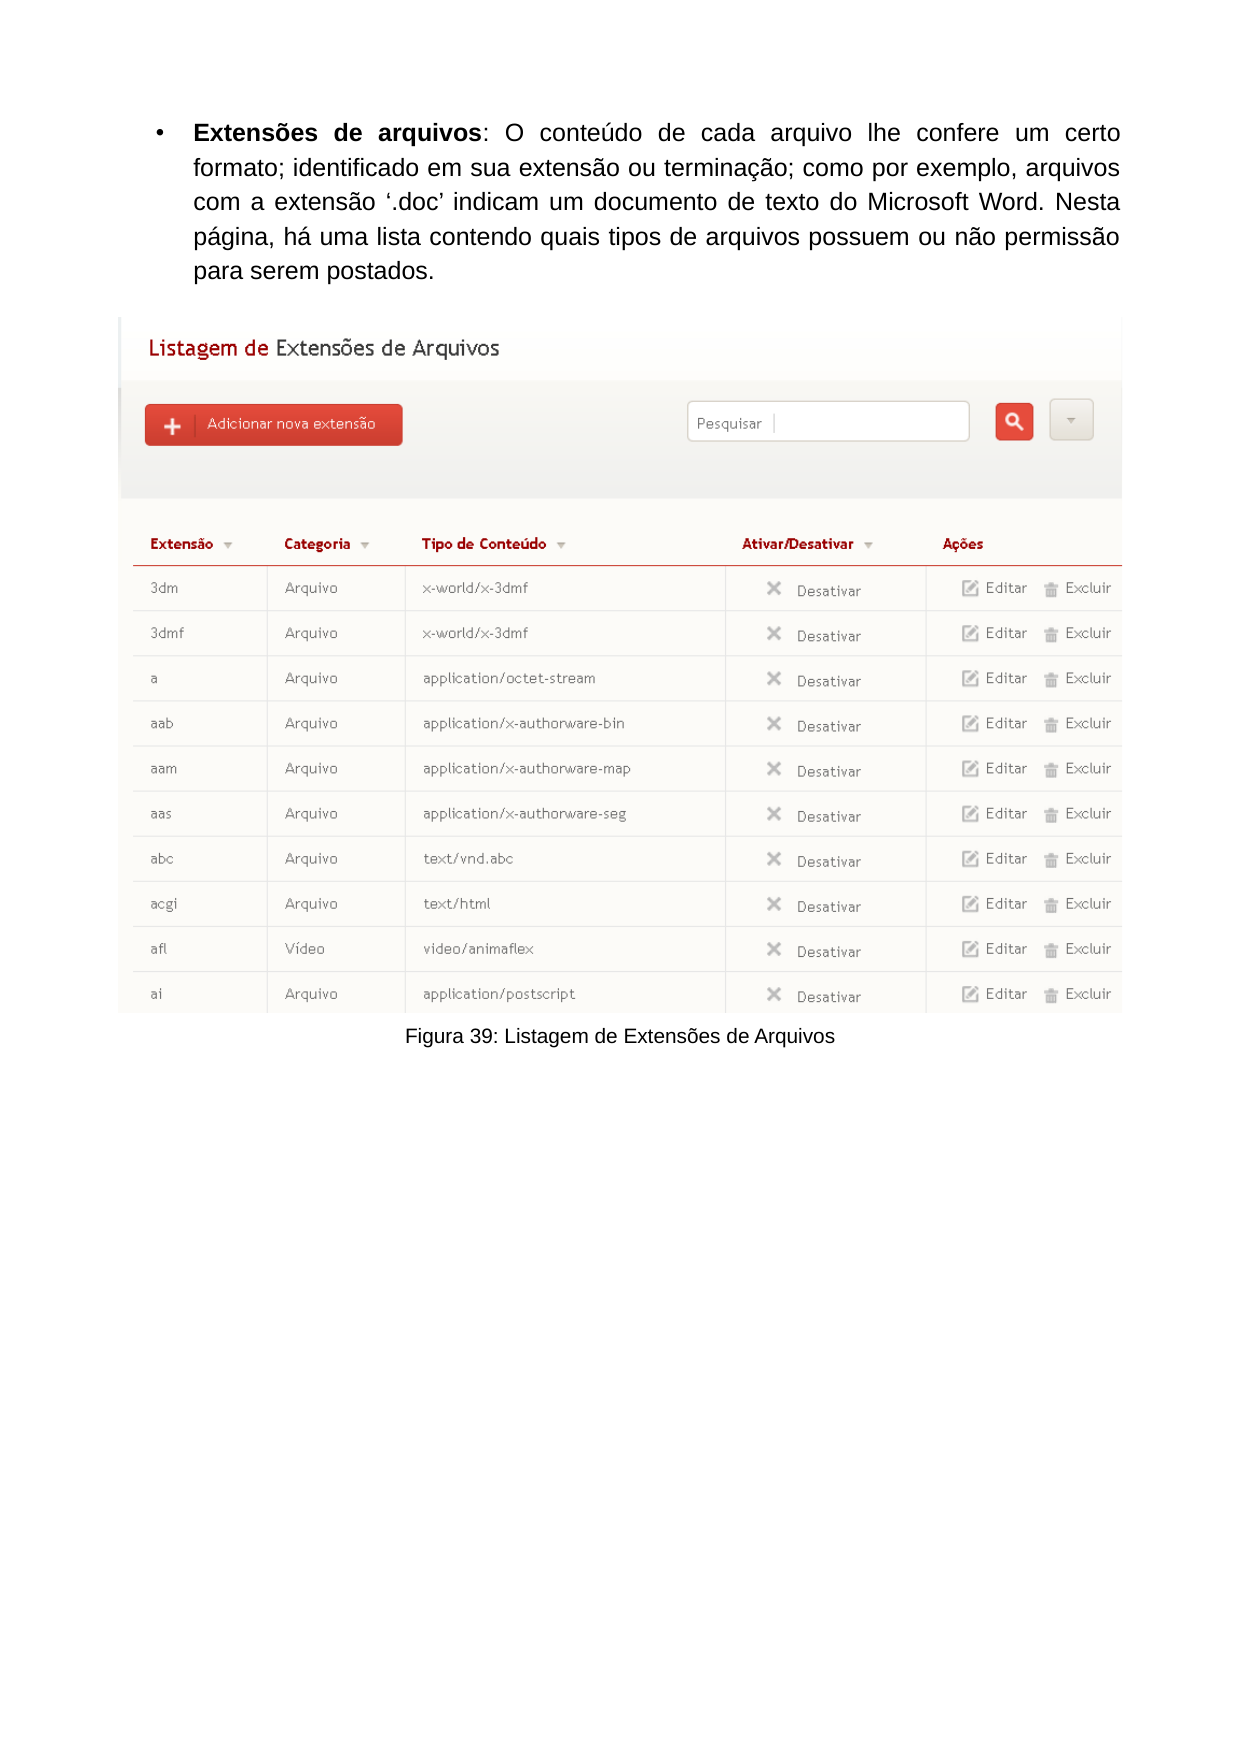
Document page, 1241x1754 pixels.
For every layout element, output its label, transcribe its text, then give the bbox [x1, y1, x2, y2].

text Figura 39: Listagem de Extensões de Arquivos [118, 1013, 1122, 1048]
list Extensões de arquivos: O conteúdo de cada arquivo lhe confere um certo formato; identificado em sua extensão ou terminação; como por exemplo, arquivos com a extensão ‘.doc’ indicam um documento de texto do Microsoft Word. Nesta página, há uma lista contendo quais tipos de arquivos possuem ou não permissão para serem postados. [156, 118, 1122, 285]
